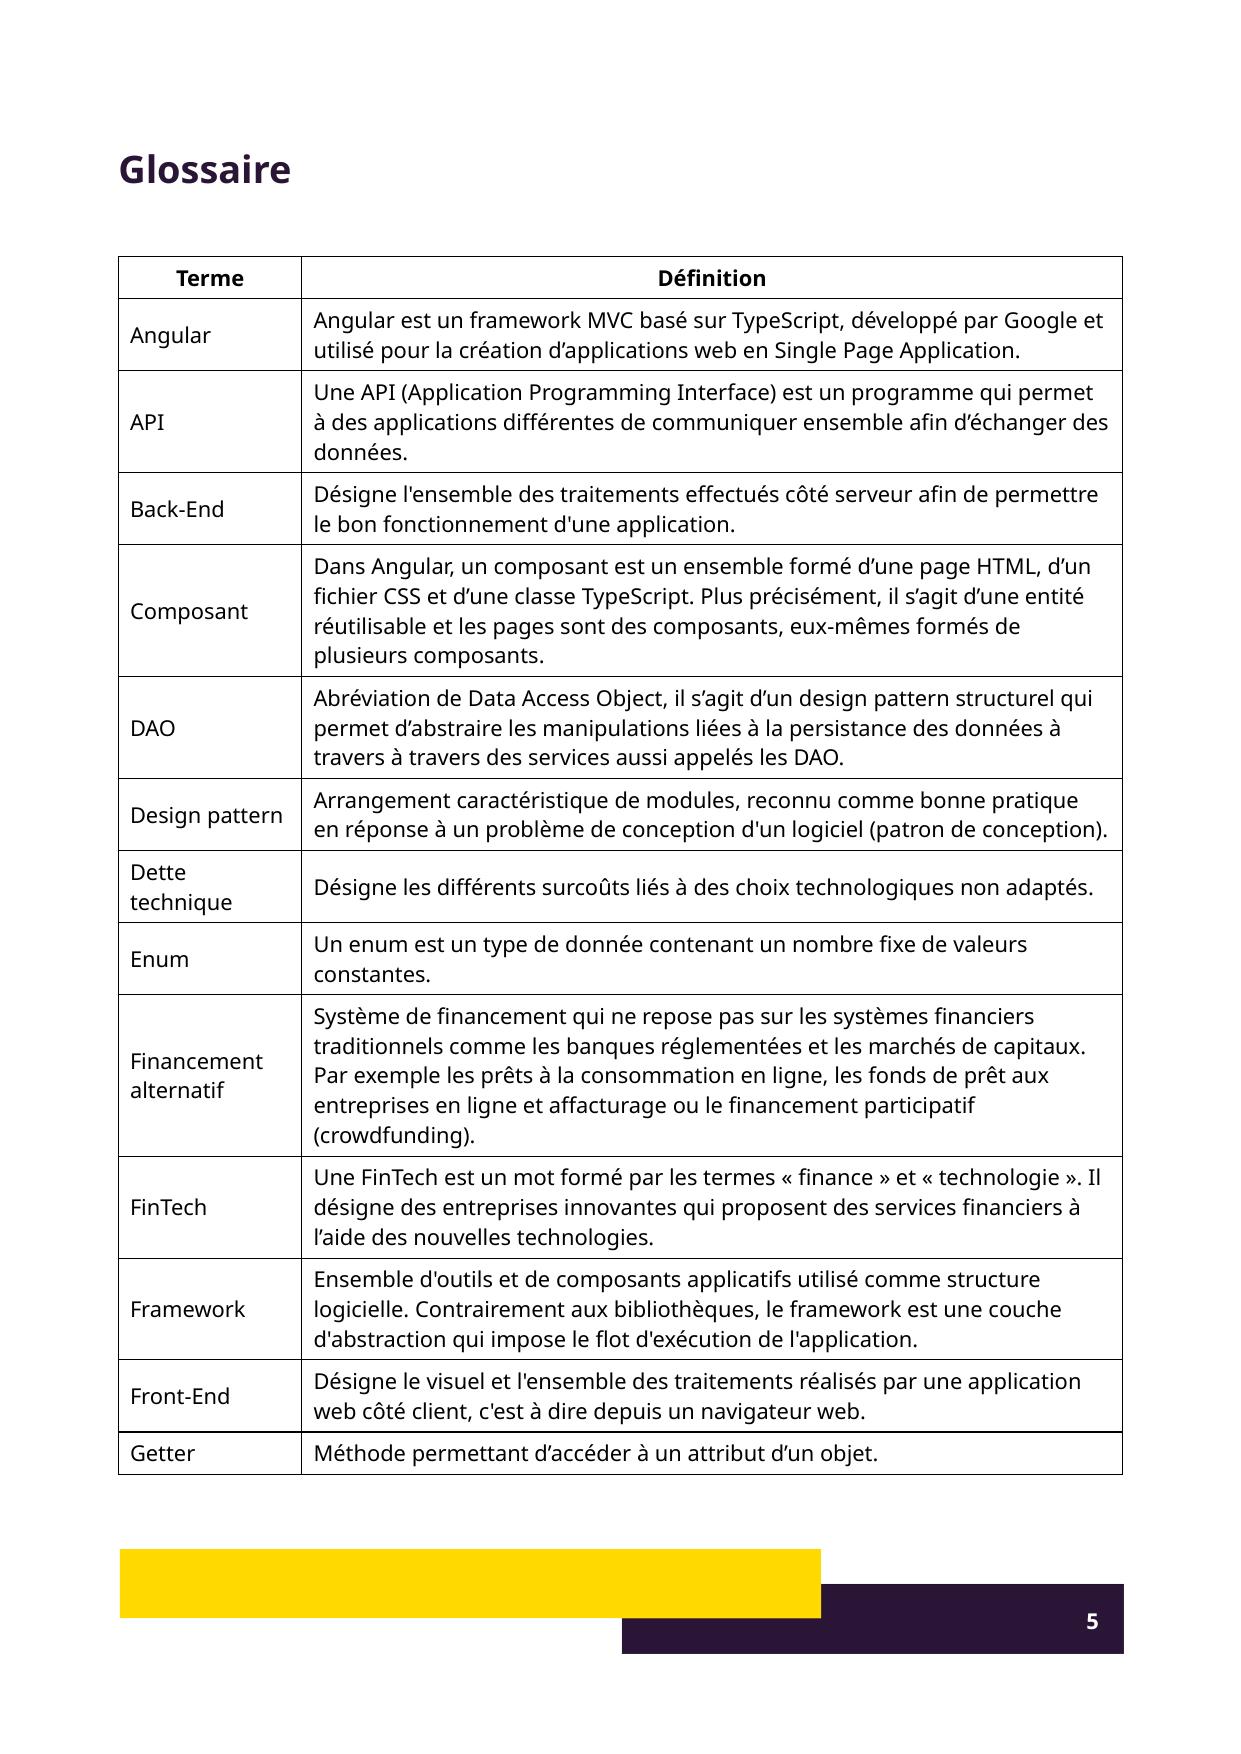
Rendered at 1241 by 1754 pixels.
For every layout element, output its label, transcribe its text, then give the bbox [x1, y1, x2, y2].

table_cell DAO [119, 677, 301, 778]
table_cell Méthode permettant d’accéder à un attribut d’un objet. [302, 1433, 1122, 1474]
table_cell Un enum est un type de donnée contenant un nombre fixe de valeurs constantes. [302, 923, 1122, 994]
table_cell Front-End [119, 1360, 301, 1431]
table_cell Enum [119, 923, 301, 994]
table_cell Désigne les différents surcoûts liés à des choix technologiques non adaptés. [302, 851, 1122, 922]
table_cell Ensemble d'outils et de composants applicatifs utilisé comme structure logicielle. Contrairement aux bibliothèques, le framework est une couche d'abstraction qui impose le flot d'exécution de l'application. [302, 1259, 1122, 1359]
table_cell Système de financement qui ne repose pas sur les systèmes financiers traditionnels comme les banques réglementées et les marchés de capitaux. Par exemple les prêts à la consommation en ligne, les fonds de prêt aux entreprises en ligne et affacturage ou le financement participatif (crowdfunding). [302, 995, 1122, 1156]
table_cell Désigne le visuel et l'ensemble des traitements réalisés par une application web côté client, c'est à dire depuis un navigateur web. [302, 1360, 1122, 1431]
table_header Terme [119, 257, 301, 298]
picture [119, 1549, 1124, 1654]
table_cell Abréviation de Data Access Object, il s’agit d’un design pattern structurel qui permet d’abstraire les manipulations liées à la persistance des données à travers à travers des services aussi appelés les DAO. [302, 677, 1122, 778]
table_cell Back-End [119, 473, 301, 544]
table_cell Getter [119, 1433, 301, 1474]
table_cell Design pattern [119, 779, 301, 850]
table_cell Angular [119, 299, 301, 370]
table_header Définition [302, 257, 1122, 298]
table_cell Arrangement caractéristique de modules, reconnu comme bonne pratique en réponse à un problème de conception d'un logiciel (patron de conception). [302, 779, 1122, 850]
table_cell Désigne l'ensemble des traitements effectués côté serveur afin de permettre le bon fonctionnement d'une application. [302, 473, 1122, 544]
table_cell Financement alternatif [119, 995, 301, 1156]
table_cell Une API (Application Programming Interface) est un programme qui permet à des applications différentes de communiquer ensemble afin d’échanger des données. [302, 371, 1122, 472]
table_cell Une FinTech est un mot formé par les termes « finance » et « technologie ». Il désigne des entreprises innovantes qui proposent des services financiers à l’aide des nouvelles technologies. [302, 1157, 1122, 1257]
table_cell Dette technique [119, 851, 301, 922]
table_cell API [119, 371, 301, 472]
table_cell Angular est un framework MVC basé sur TypeScript, développé par Google et utilisé pour la création d’applications web en Single Page Application. [302, 299, 1122, 370]
table_cell FinTech [119, 1157, 301, 1257]
table_cell Dans Angular, un composant est un ensemble formé d’une page HTML, d’un fichier CSS et d’une classe TypeScript. Plus précisément, il s’agit d’une entité réutilisable et les pages sont des composants, eux-mêmes formés de plusieurs composants. [302, 545, 1122, 676]
table_cell Framework [119, 1259, 301, 1359]
subtitle Glossaire [118, 143, 1122, 195]
table_cell Composant [119, 545, 301, 676]
